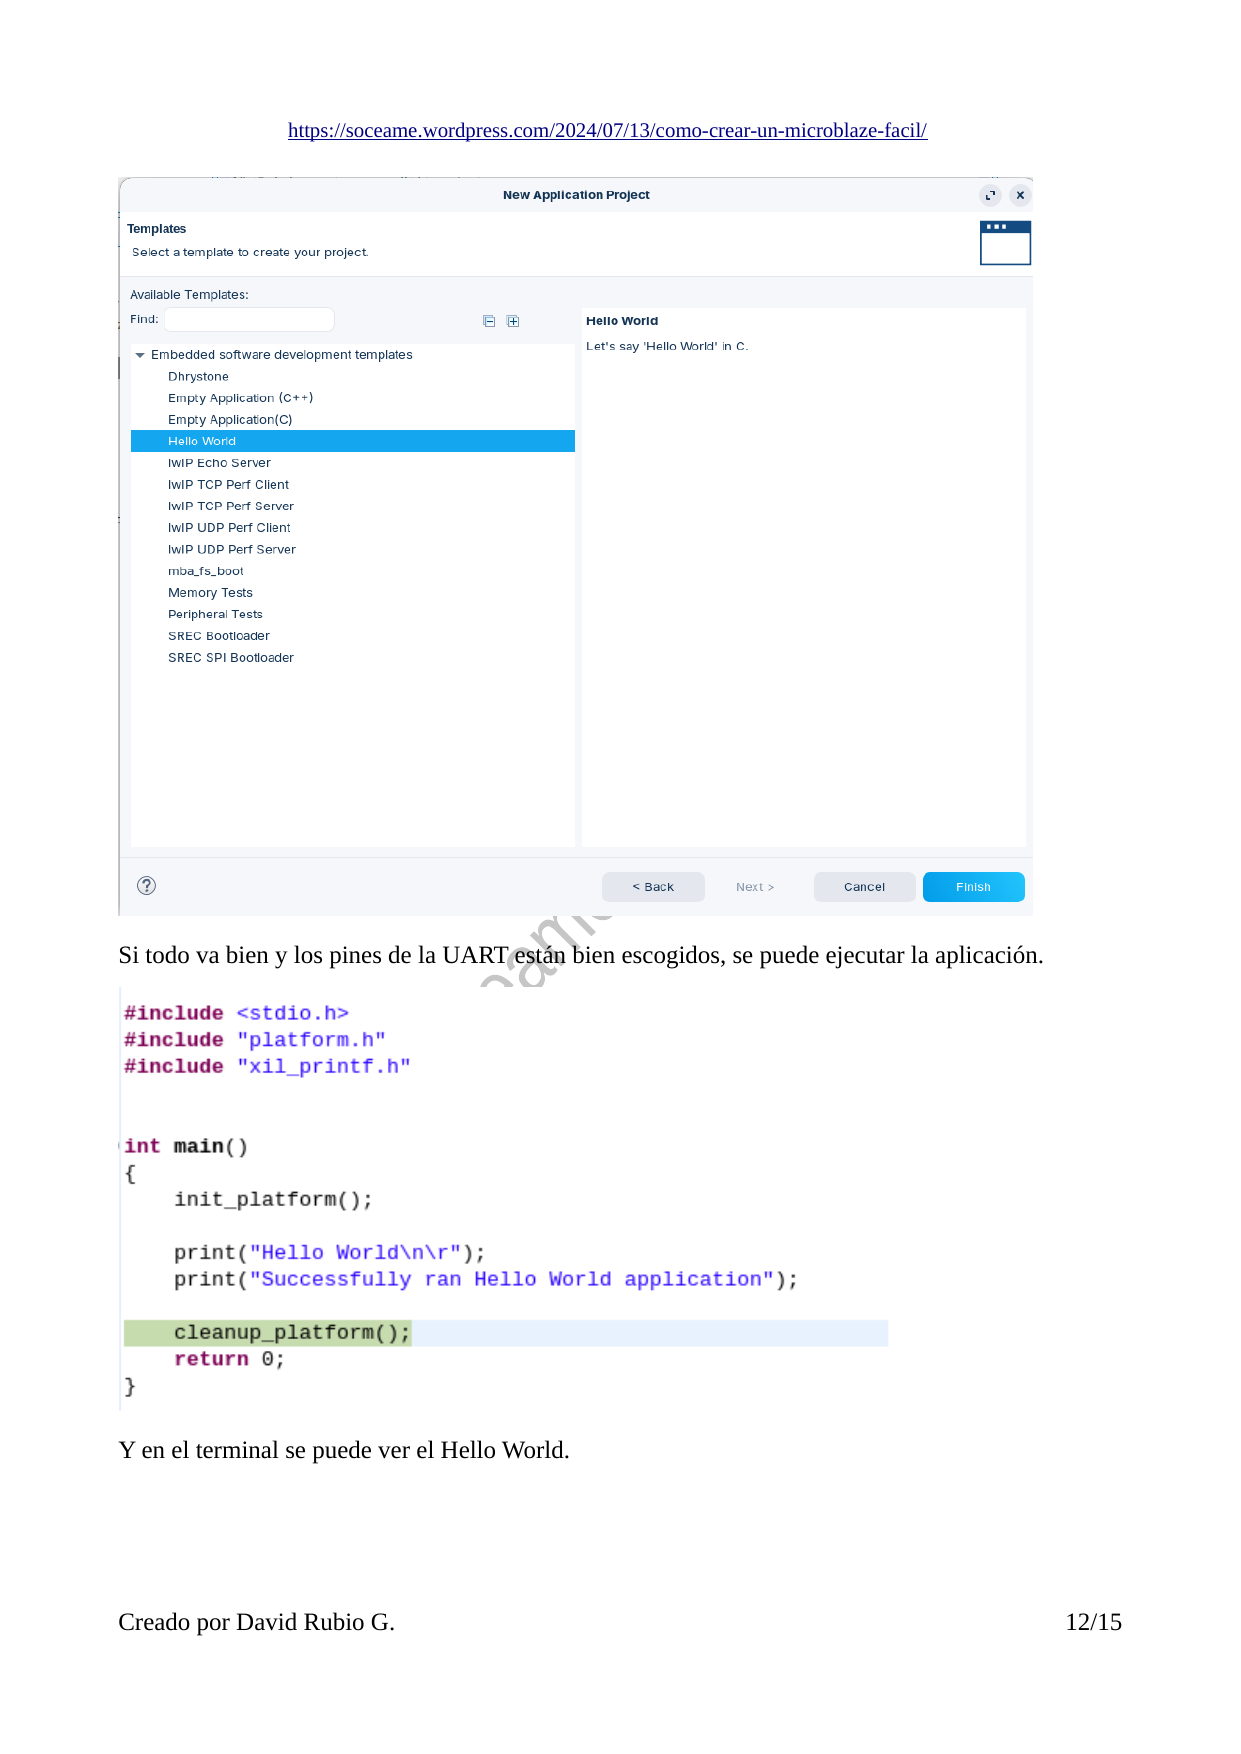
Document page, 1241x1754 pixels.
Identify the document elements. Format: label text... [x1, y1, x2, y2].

text Si todo va bien y los pines de la UART están bien escogidos, se puede ejecutar la aplicación. [118, 940, 549, 969]
text Y en el terminal se puede ver el Hello World. [118, 1435, 1122, 1464]
picture [118, 987, 889, 1411]
picture [118, 177, 1033, 916]
text Si todo va bien y los pines de la UART están bien escogidos, se puede ejecutar la aplicación. [545, 940, 1122, 969]
